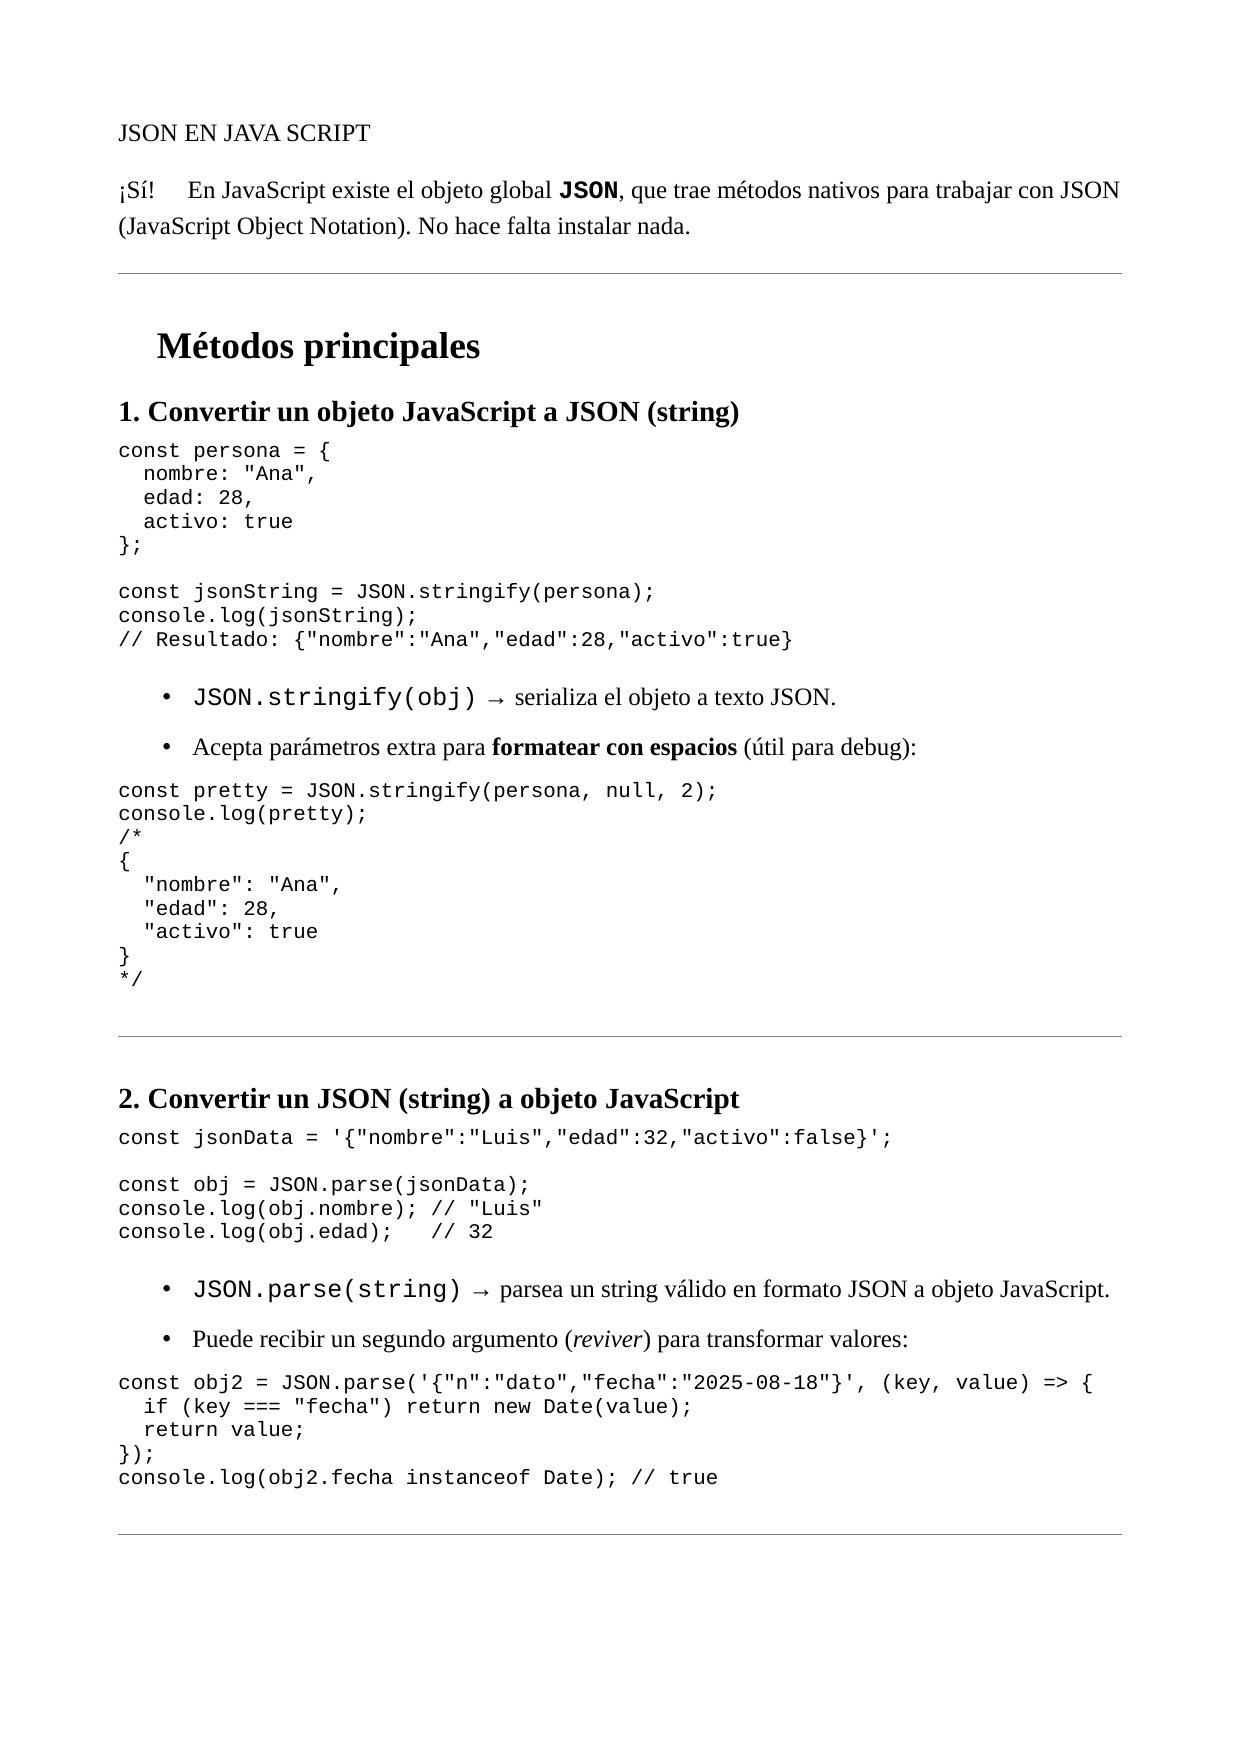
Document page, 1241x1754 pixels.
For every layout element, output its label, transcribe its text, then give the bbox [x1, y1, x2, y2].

text activo: true [118, 511, 1122, 534]
text }); [118, 1443, 1122, 1467]
text console.log(obj.nombre); // "Luis" [118, 1198, 1122, 1221]
list JSON.stringify(obj) → serializa el objeto a texto JSON. [162, 682, 1122, 713]
list Puede recibir un segundo argumento (reviver) para transformar valores: [162, 1324, 1122, 1353]
text nombre: "Ana", [118, 463, 1122, 487]
text return value; [118, 1419, 1122, 1443]
text "activo": true [118, 921, 1122, 945]
text { [118, 851, 1122, 874]
text }; [118, 534, 1122, 558]
text const persona = { [118, 440, 1122, 463]
text const pretty = JSON.stringify(persona, null, 2); [118, 779, 1122, 803]
text // Resultado: {"nombre":"Ana","edad":28,"activo":true} [118, 629, 1122, 652]
text } [118, 945, 1122, 969]
text "nombre": "Ana", [118, 874, 1122, 898]
text JSON EN JAVA SCRIPT [118, 118, 1122, 147]
text ¡Sí! 🔥 En JavaScript existe el objeto global JSON, que trae métodos nativos para trabajar con JSON (JavaScript Object Notation). No hace falta instalar nada. [118, 176, 1122, 239]
text const jsonData = '{"nombre":"Luis","edad":32,"activo":false}'; [118, 1127, 1122, 1150]
text const obj2 = JSON.parse('{"n":"dato","fecha":"2025-08-18"}', (key, value) => { [118, 1372, 1122, 1396]
text console.log(jsonString); [118, 605, 1122, 629]
subtitle 1. Convertir un objeto JavaScript a JSON (string) [118, 394, 1122, 427]
list Acepta parámetros extra para formatear con espacios (útil para debug): [162, 732, 1122, 761]
list JSON.parse(string) → parsea un string válido en formato JSON a objeto JavaScript. [162, 1274, 1122, 1305]
subtitle 2. Convertir un JSON (string) a objeto JavaScript [118, 1081, 1122, 1114]
subtitle 📌 Métodos principales [118, 323, 1122, 367]
text console.log(pretty); [118, 803, 1122, 827]
text if (key === "fecha") return new Date(value); [118, 1396, 1122, 1419]
text edad: 28, [118, 487, 1122, 511]
text "edad": 28, [118, 898, 1122, 921]
text /* [118, 827, 1122, 851]
text const jsonString = JSON.stringify(persona); [118, 582, 1122, 605]
text console.log(obj.edad); // 32 [118, 1221, 1122, 1245]
text console.log(obj2.fecha instanceof Date); // true [118, 1467, 1122, 1490]
text */ [118, 969, 1122, 992]
text const obj = JSON.parse(jsonData); [118, 1174, 1122, 1198]
